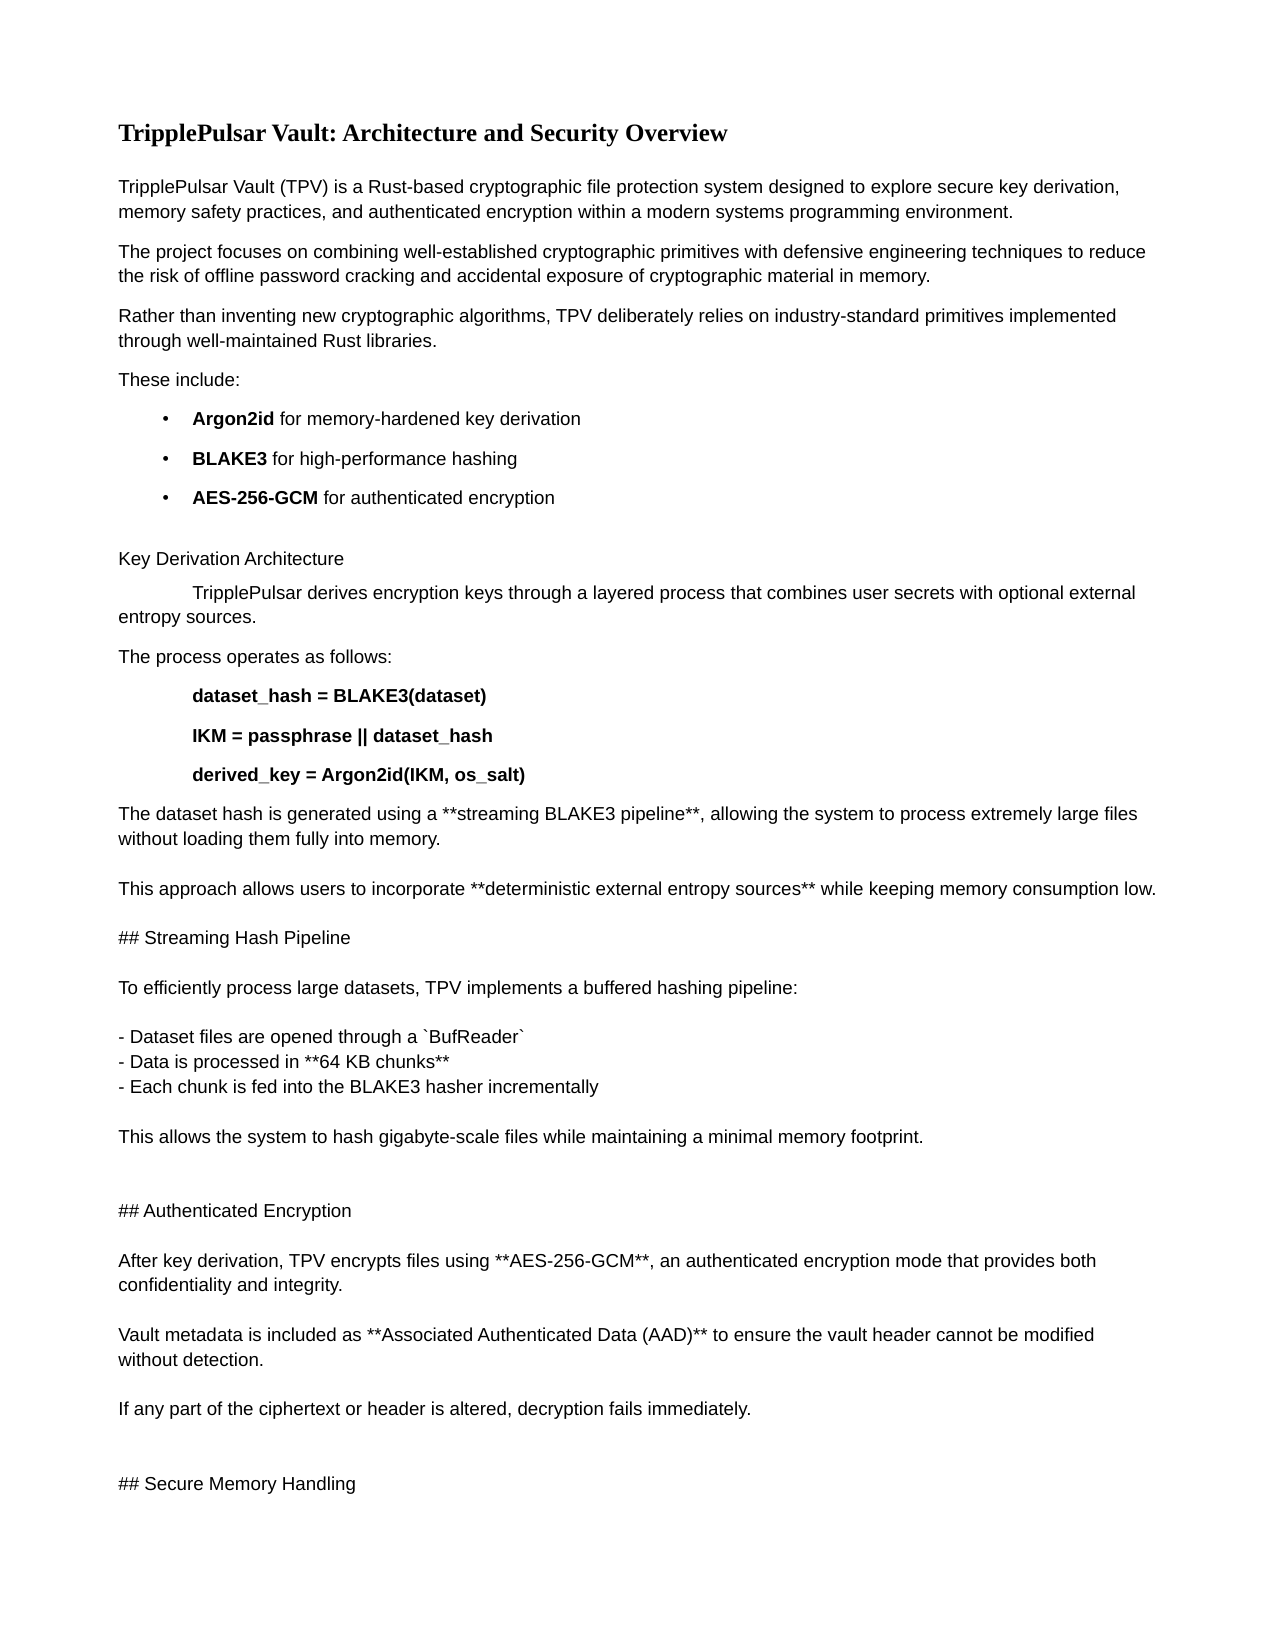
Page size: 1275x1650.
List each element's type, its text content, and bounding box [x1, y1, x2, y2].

subtitle Key Derivation Architecture [118, 547, 1157, 569]
text The project focuses on combining well-established cryptographic primitives with defensive engineering techniques to reduce the risk of offline password cracking and accidental exposure of cryptographic material in memory. [118, 241, 1157, 287]
text The process operates as follows: [118, 646, 1157, 667]
list BLAKE3 for high-performance hashing [162, 448, 1157, 469]
text TripplePulsar derives encryption keys through a layered process that combines user secrets with optional external entropy sources. [118, 582, 1157, 628]
text The dataset hash is generated using a **streaming BLAKE3 pipeline**, allowing the system to process extremely large files without loading them fully into memory. This approach allows users to incorporate **deterministic external entropy sources** while keeping memory consumption low. ## Streaming Hash Pipeline To efficiently process large datasets, TPV implements a buffered hashing pipeline: - Dataset files are opened through a `BufReader` - Data is processed in **64 KB chunks** - Each chunk is fed into the BLAKE3 hasher incrementally This allows the system to hash gigabyte-scale files while maintaining a minimal memory footprint. ## Authenticated Encryption After key derivation, TPV encrypts files using **AES-256-GCM**, an authenticated encryption mode that provides both confidentiality and integrity. Vault metadata is included as **Associated Authenticated Data (AAD)** to ensure the vault header cannot be modified without detection. If any part of the ciphertext or header is altered, decryption fails immediately. ## Secure Memory Handling [118, 803, 1157, 1519]
text derived_key = Argon2id(IKM, os_salt) [118, 764, 1157, 785]
text TripplePulsar Vault (TPV) is a Rust-based cryptographic file protection system designed to explore secure key derivation, memory safety practices, and authenticated encryption within a modern systems programming environment. [118, 176, 1157, 223]
text These include: [118, 369, 1157, 390]
text IKM = passphrase || dataset_hash [118, 724, 1157, 746]
list Argon2id for memory-hardened key derivation [162, 408, 1157, 430]
list AES-256-GCM for authenticated encryption [162, 487, 1157, 509]
text Rather than inventing new cryptographic algorithms, TPV deliberately relies on industry-standard primitives implemented through well-maintained Rust libraries. [118, 305, 1157, 351]
text dataset_hash = BLAKE3(dataset) [118, 685, 1157, 707]
